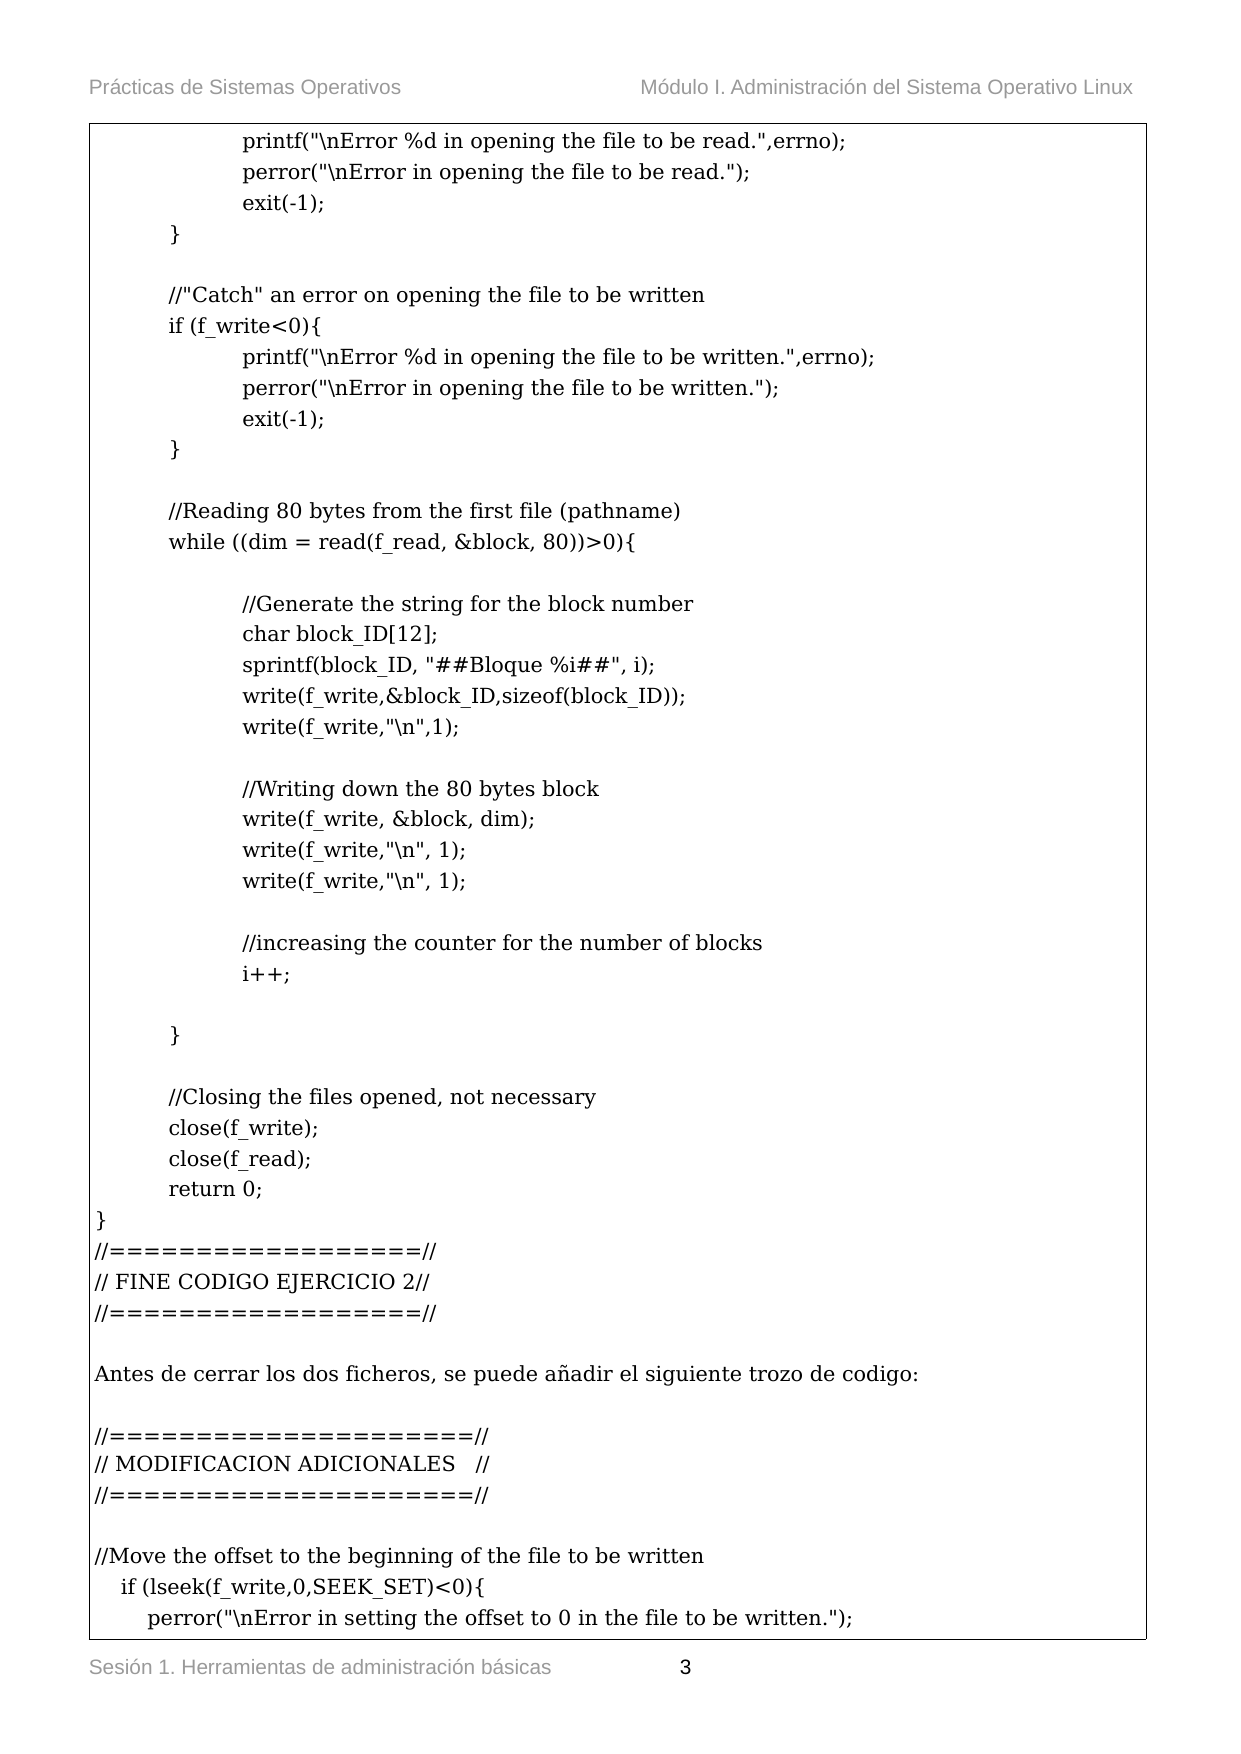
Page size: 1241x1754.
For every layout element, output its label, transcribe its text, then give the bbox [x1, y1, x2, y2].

table_header printf("\nError %d in opening the file to be read.",errno); perror("\nError in opening the file to be read."); exit(-1); } //"Catch" an error on opening the file to be written if (f_write<0){ printf("\nError %d in opening the file to be written.",errno); perror("\nError in opening the file to be written."); exit(-1); } //Reading 80 bytes from the first file (pathname) while ((dim = read(f_read, &block, 80))>0){ //Generate the string for the block number char block_ID[12]; sprintf(block_ID, "##Bloque %i##", i); write(f_write,&block_ID,sizeof(block_ID)); write(f_write,"\n",1); //Writing down the 80 bytes block write(f_write, &block, dim); write(f_write,"\n", 1); write(f_write,"\n", 1); //increasing the counter for the number of blocks i++; } //Closing the files opened, not necessary close(f_write); close(f_read); return 0; } //==================// // FINE CODIGO EJERCICIO 2// //==================// Antes de cerrar los dos ficheros, se puede añadir el siguiente trozo de codigo: //=====================// // MODIFICACION ADICIONALES // //=====================// //Move the offset to the beginning of the file to be written if (lseek(f_write,0,SEEK_SET)<0){ perror("\nError in setting the offset to 0 in the file to be written."); [90, 124, 1146, 1639]
